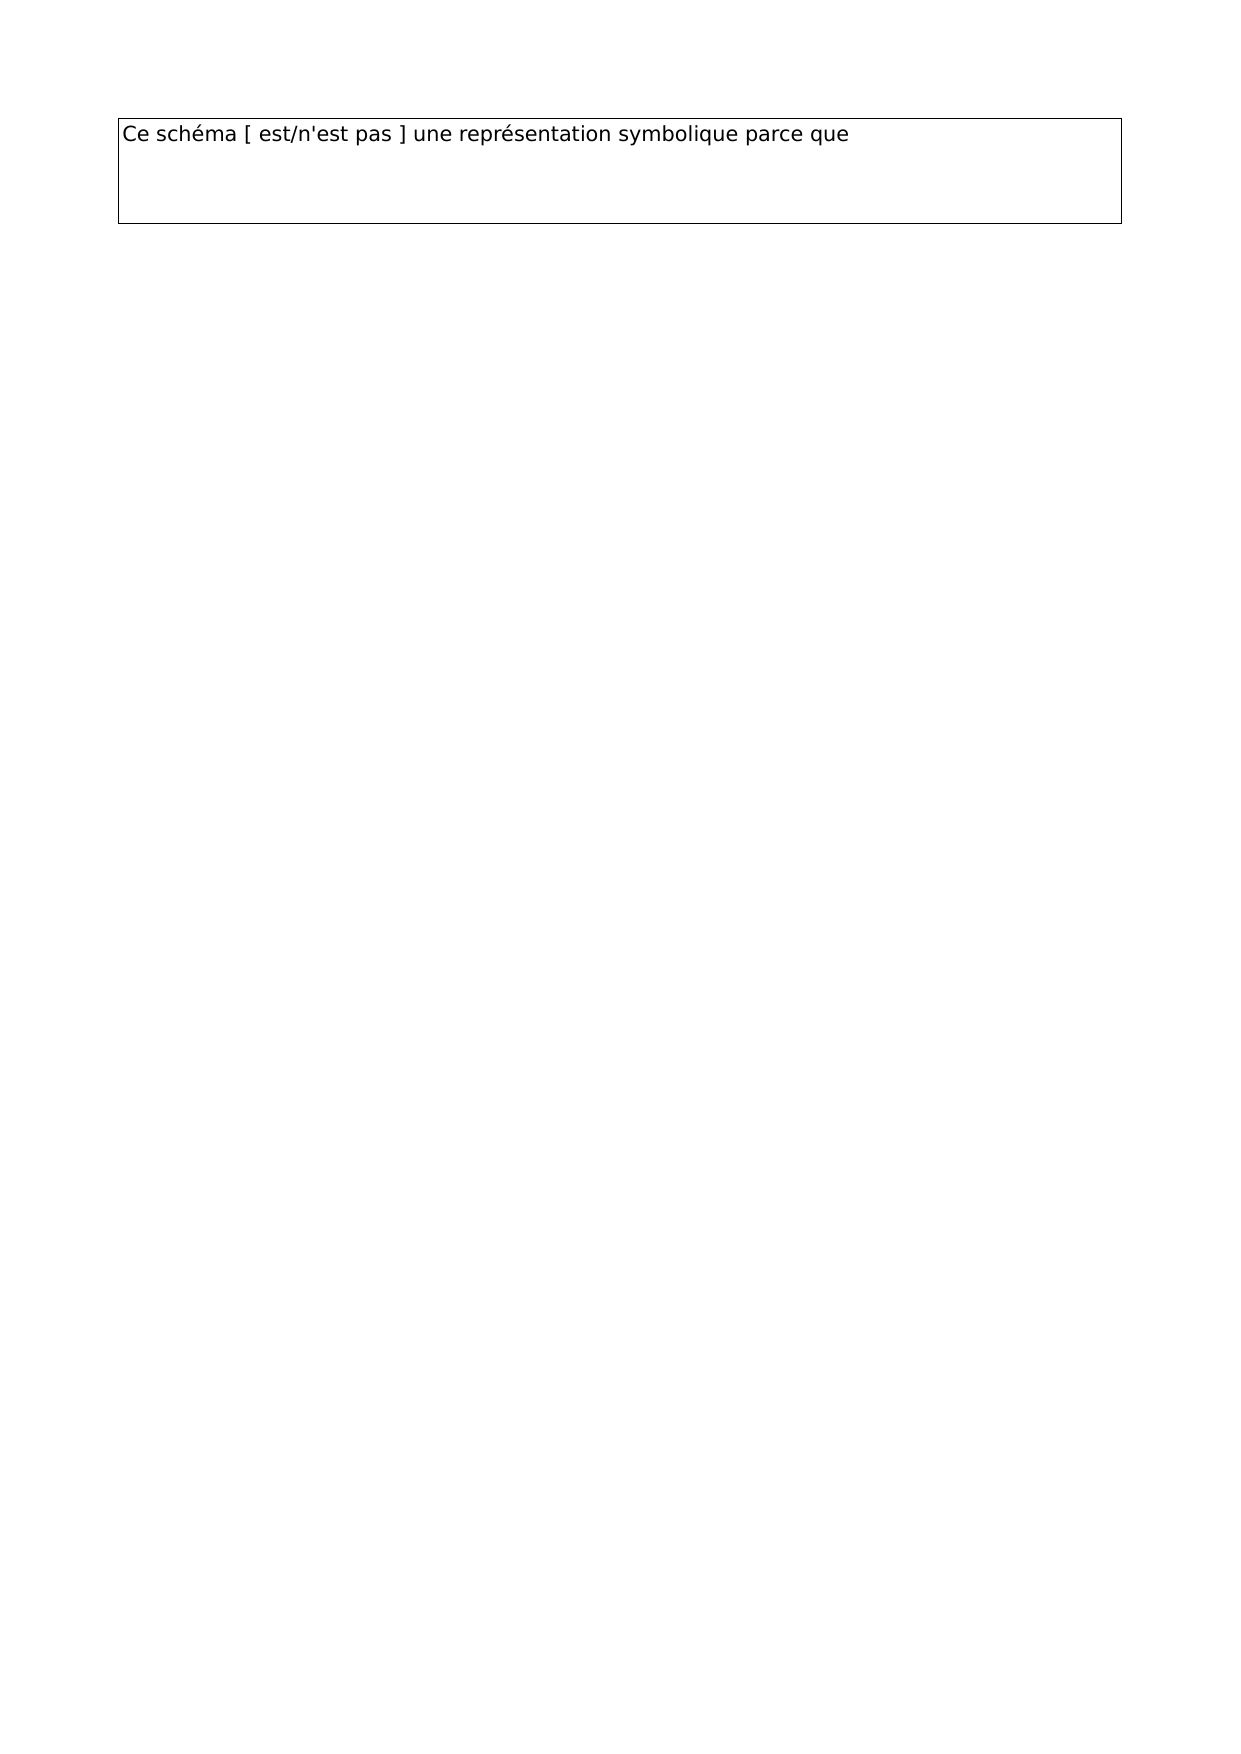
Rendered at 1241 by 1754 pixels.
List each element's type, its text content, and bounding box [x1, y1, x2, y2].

text Ce schéma [ est/n'est pas ] une représentation symbolique parce que [119, 119, 1121, 146]
